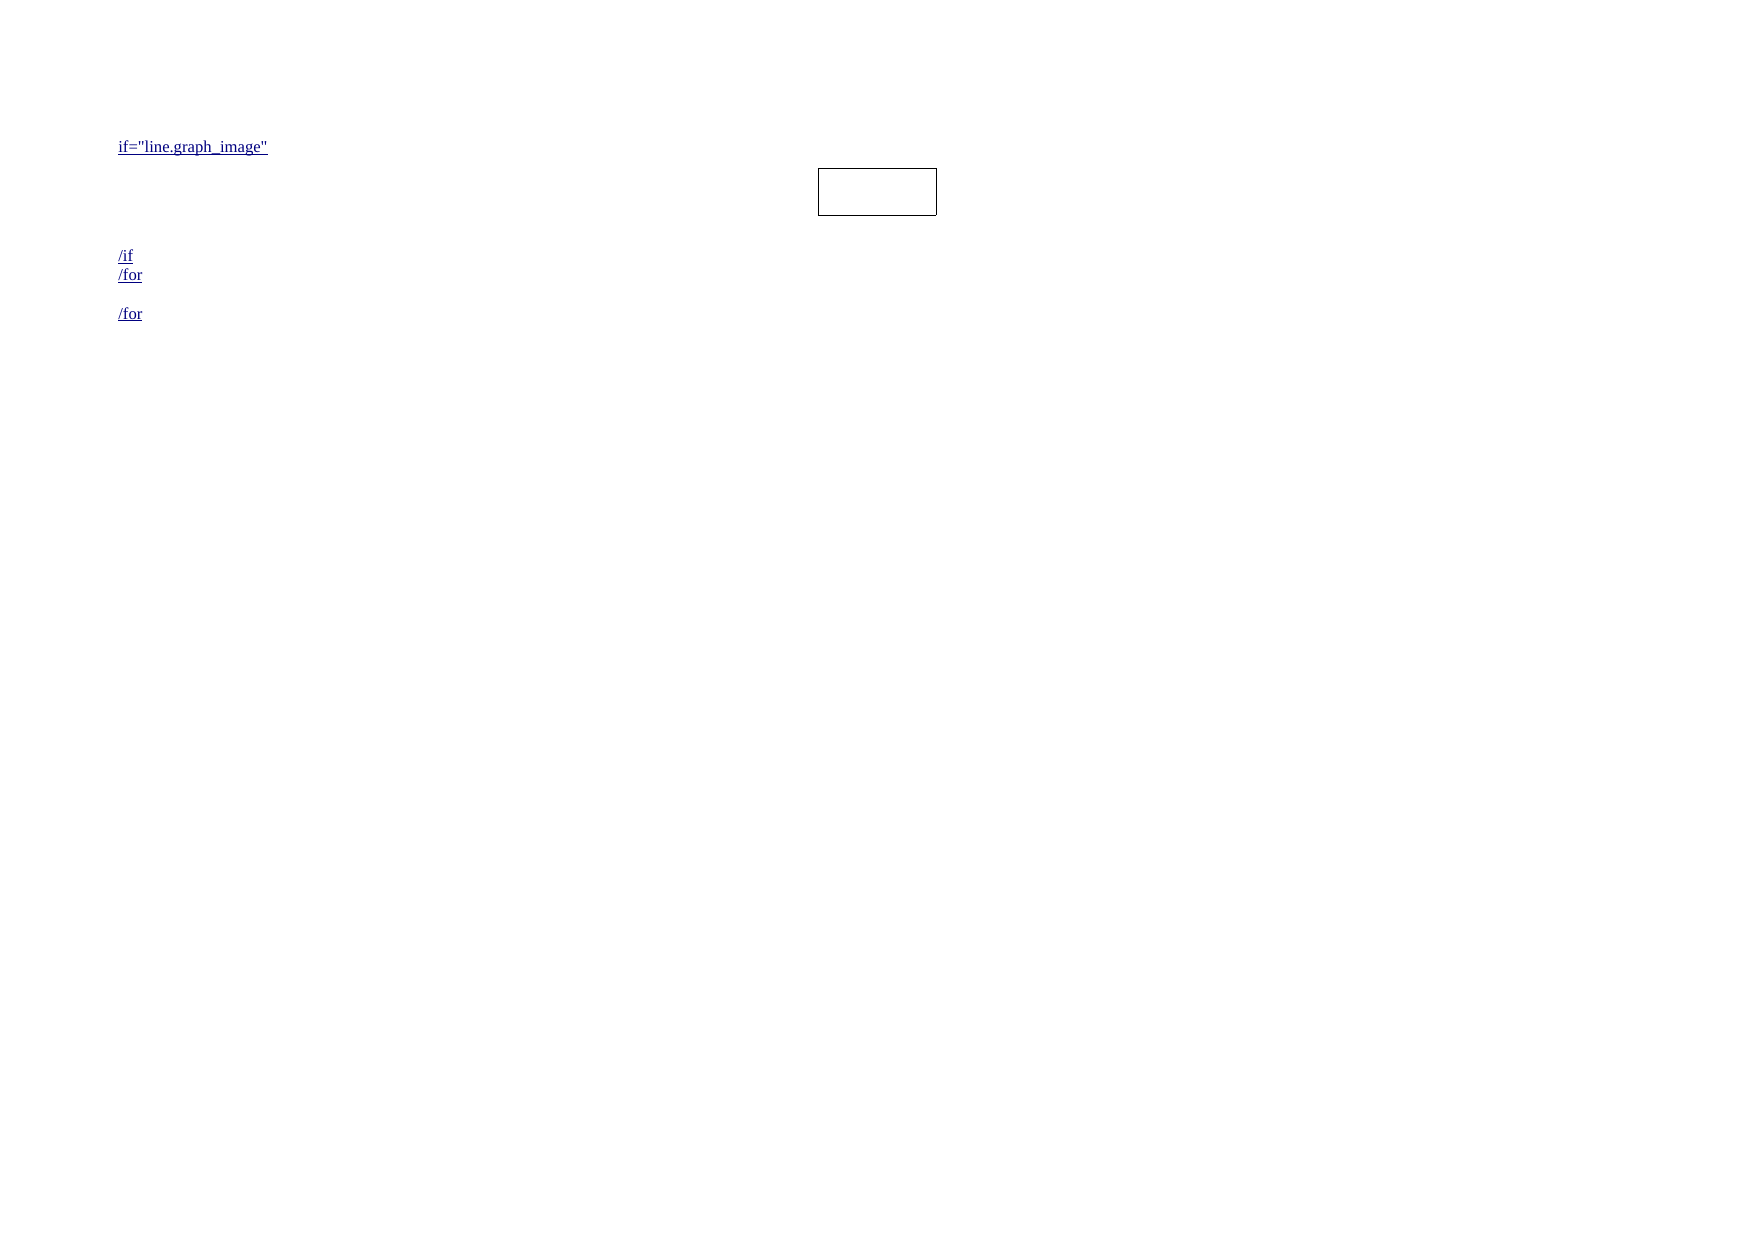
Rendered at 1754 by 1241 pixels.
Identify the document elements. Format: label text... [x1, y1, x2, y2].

text /if [118, 246, 1636, 265]
text /for [118, 265, 1636, 284]
text /for [118, 303, 1636, 323]
text if="line.graph_image" [118, 137, 1636, 156]
